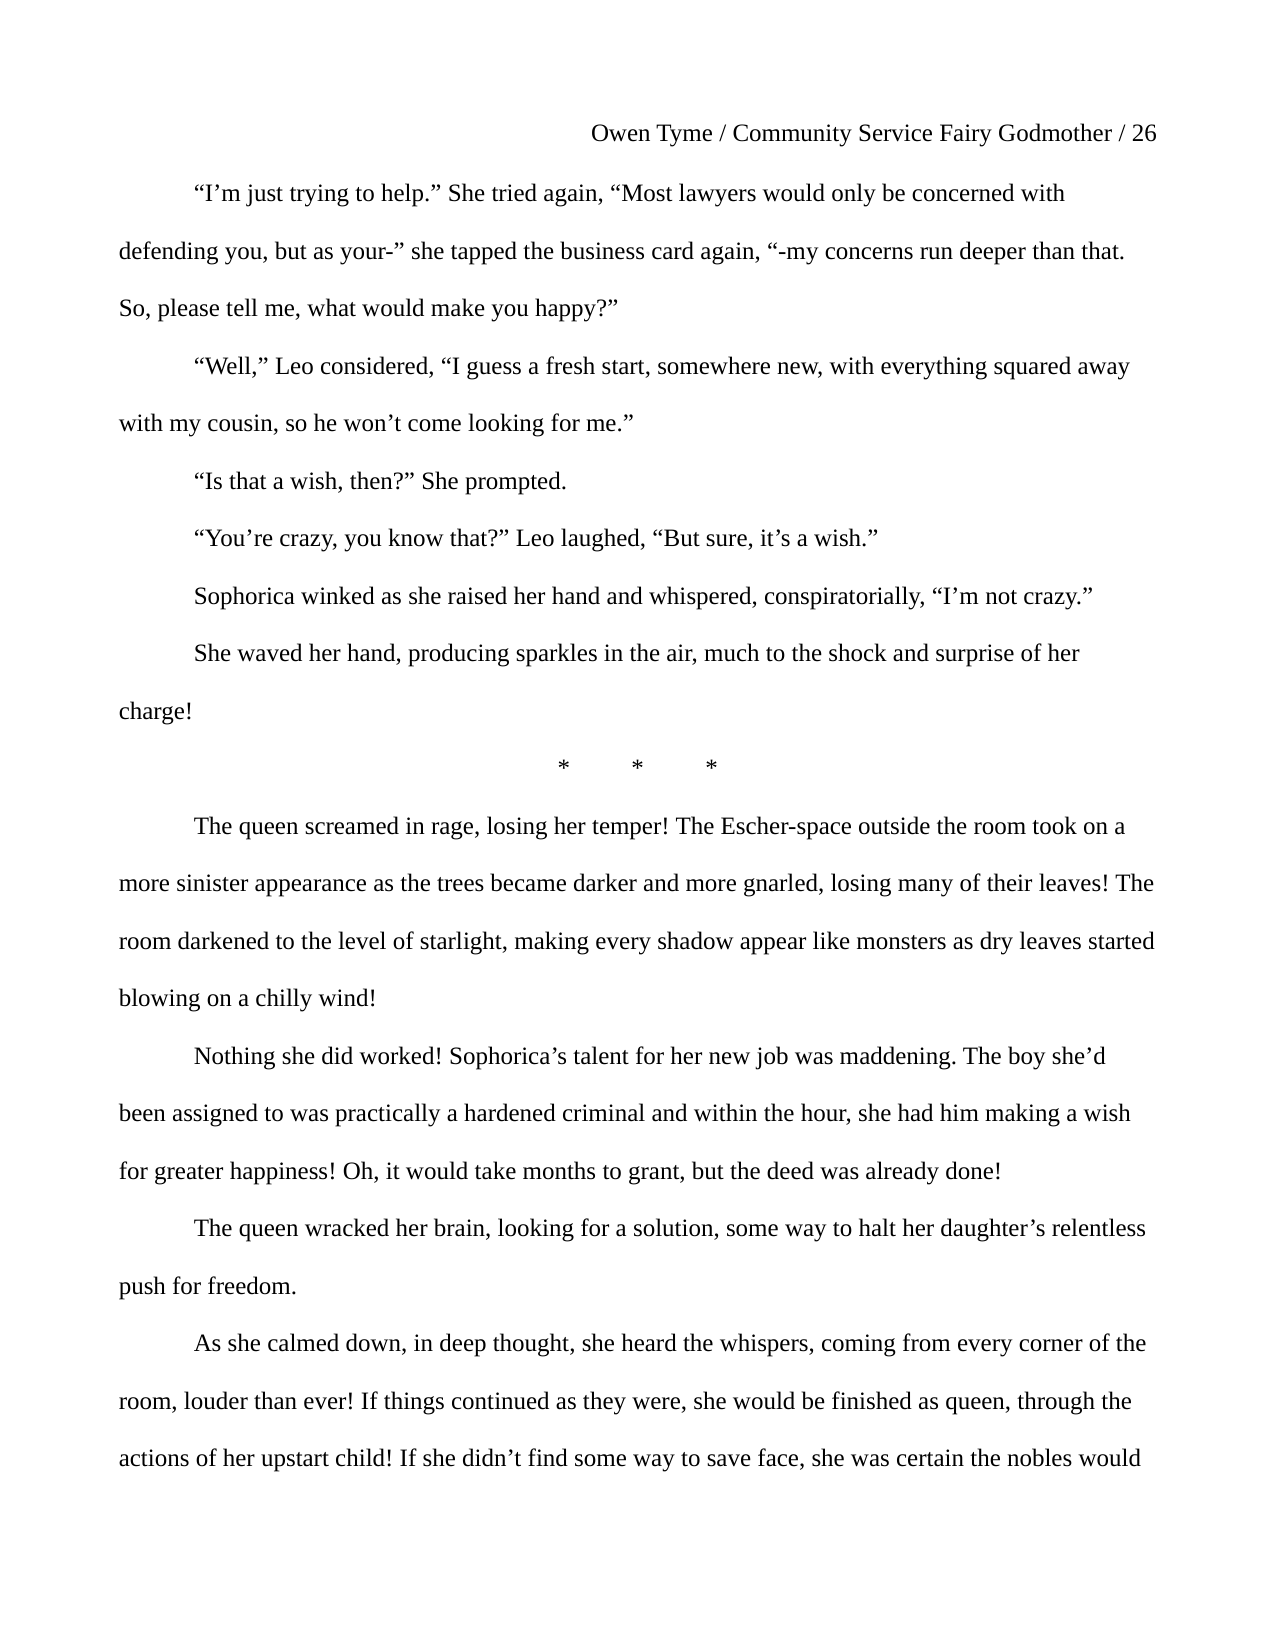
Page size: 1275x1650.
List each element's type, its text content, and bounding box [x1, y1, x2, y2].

text “Is that a wish, then?” She prompted. [118, 466, 1156, 495]
text As she calmed down, in deep thought, she heard the whispers, coming from every corner of the room, louder than ever! If things continued as they were, she would be finished as queen, through the actions of her upstart child! If she didn’t find some way to save face, she was certain the nobles would [118, 1328, 1156, 1472]
text The queen wracked her brain, looking for a solution, some way to halt her daughter’s relentless push for freedom. [118, 1213, 1156, 1300]
text The queen screamed in rage, losing her temper! The Escher-space outside the room took on a more sinister appearance as the trees became darker and more gnarled, losing many of their leaves! The room darkened to the level of starlight, making every shadow appear like monsters as dry leaves started blowing on a chilly wind! [118, 811, 1156, 1012]
text “I’m just trying to help.” She tried again, “Most lawyers would only be concerned with defending you, but as your-” she tapped the business card again, “-my concerns run deeper than that. So, please tell me, what would make you happy?” [118, 178, 1156, 322]
text * * * [118, 753, 1156, 782]
text “Well,” Leo considered, “I guess a fresh start, somewhere new, with everything squared away with my cousin, so he won’t come looking for me.” [118, 351, 1156, 437]
text Nothing she did worked! Sophorica’s talent for her new job was maddening. The boy she’d been assigned to was practically a hardened criminal and within the hour, she had him making a wish for greater happiness! Oh, it would take months to grant, but the deed was already done! [118, 1041, 1156, 1185]
text Sophorica winked as she raised her hand and whispered, conspiratorially, “I’m not crazy.” [118, 581, 1156, 610]
text “You’re crazy, you know that?” Leo laughed, “But sure, it’s a wish.” [118, 523, 1156, 552]
text She waved her hand, producing sparkles in the air, much to the shock and surprise of her charge! [118, 638, 1156, 725]
